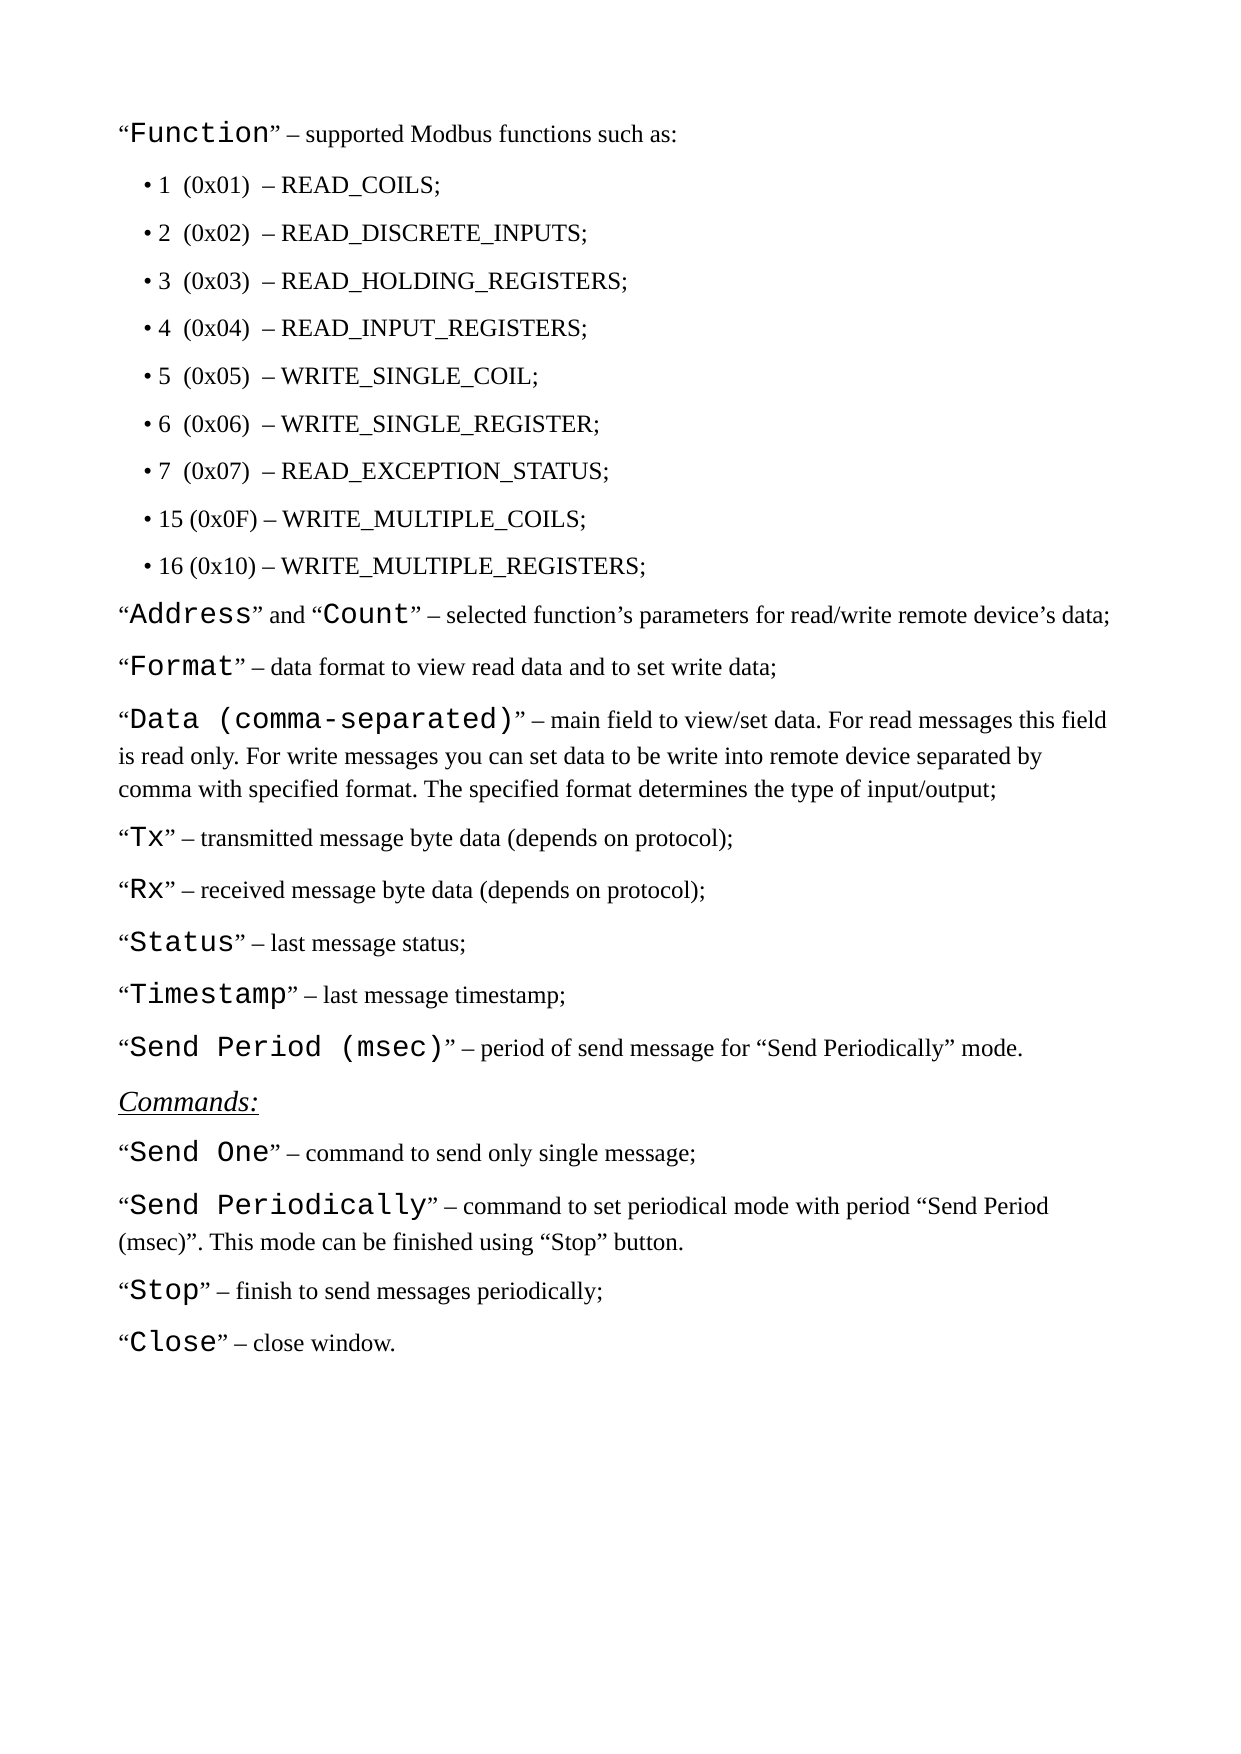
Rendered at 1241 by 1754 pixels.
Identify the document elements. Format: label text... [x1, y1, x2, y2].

text “Function” – supported Modbus functions such as: [118, 118, 1122, 151]
text “Rx” – received message byte data (depends on protocol); [118, 874, 1122, 907]
text • 1 (0x01) – READ_COILS; [118, 171, 1122, 199]
text “Address” and “Count” – selected function’s parameters for read/write remote device’s data; [118, 599, 1122, 632]
text • 6 (0x06) – WRITE_SINGLE_REGISTER; [118, 409, 1122, 437]
text “Status” – last message status; [118, 927, 1122, 960]
text • 4 (0x04) – READ_INPUT_REGISTERS; [118, 313, 1122, 342]
text • 3 (0x03) – READ_HOLDING_REGISTERS; [118, 266, 1122, 294]
text • 15 (0x0F) – WRITE_MULTIPLE_COILS; [118, 504, 1122, 533]
text • 5 (0x05) – WRITE_SINGLE_COIL; [118, 361, 1122, 390]
text “Timestamp” – last message timestamp; [118, 979, 1122, 1012]
text “Close” – close window. [118, 1327, 1122, 1361]
text “Stop” – finish to send messages periodically; [118, 1275, 1122, 1308]
text • 2 (0x02) – READ_DISCRETE_INPUTS; [118, 218, 1122, 247]
text “Send Period (msec)” – period of send message for “Send Periodically” mode. [118, 1032, 1122, 1065]
text “Tx” – transmitted message byte data (depends on protocol); [118, 822, 1122, 855]
text “Format” – data format to view read data and to set write data; [118, 652, 1122, 684]
text Commands: [118, 1084, 1122, 1118]
text “Send Periodically” – command to set periodical mode with period “Send Period (msec)”. This mode can be finished using “Stop” button. [118, 1190, 1122, 1256]
text “Data (comma-separated)” – main field to view/set data. For read messages this field is read only. For write messages you can set data to be write into remote device separated by comma with specified format. The specified format determines the type of input/output; [118, 704, 1122, 803]
text • 16 (0x10) – WRITE_MULTIPLE_REGISTERS; [118, 551, 1122, 580]
text • 7 (0x07) – READ_EXCEPTION_STATUS; [118, 456, 1122, 485]
text “Send One” – command to send only single message; [118, 1138, 1122, 1171]
